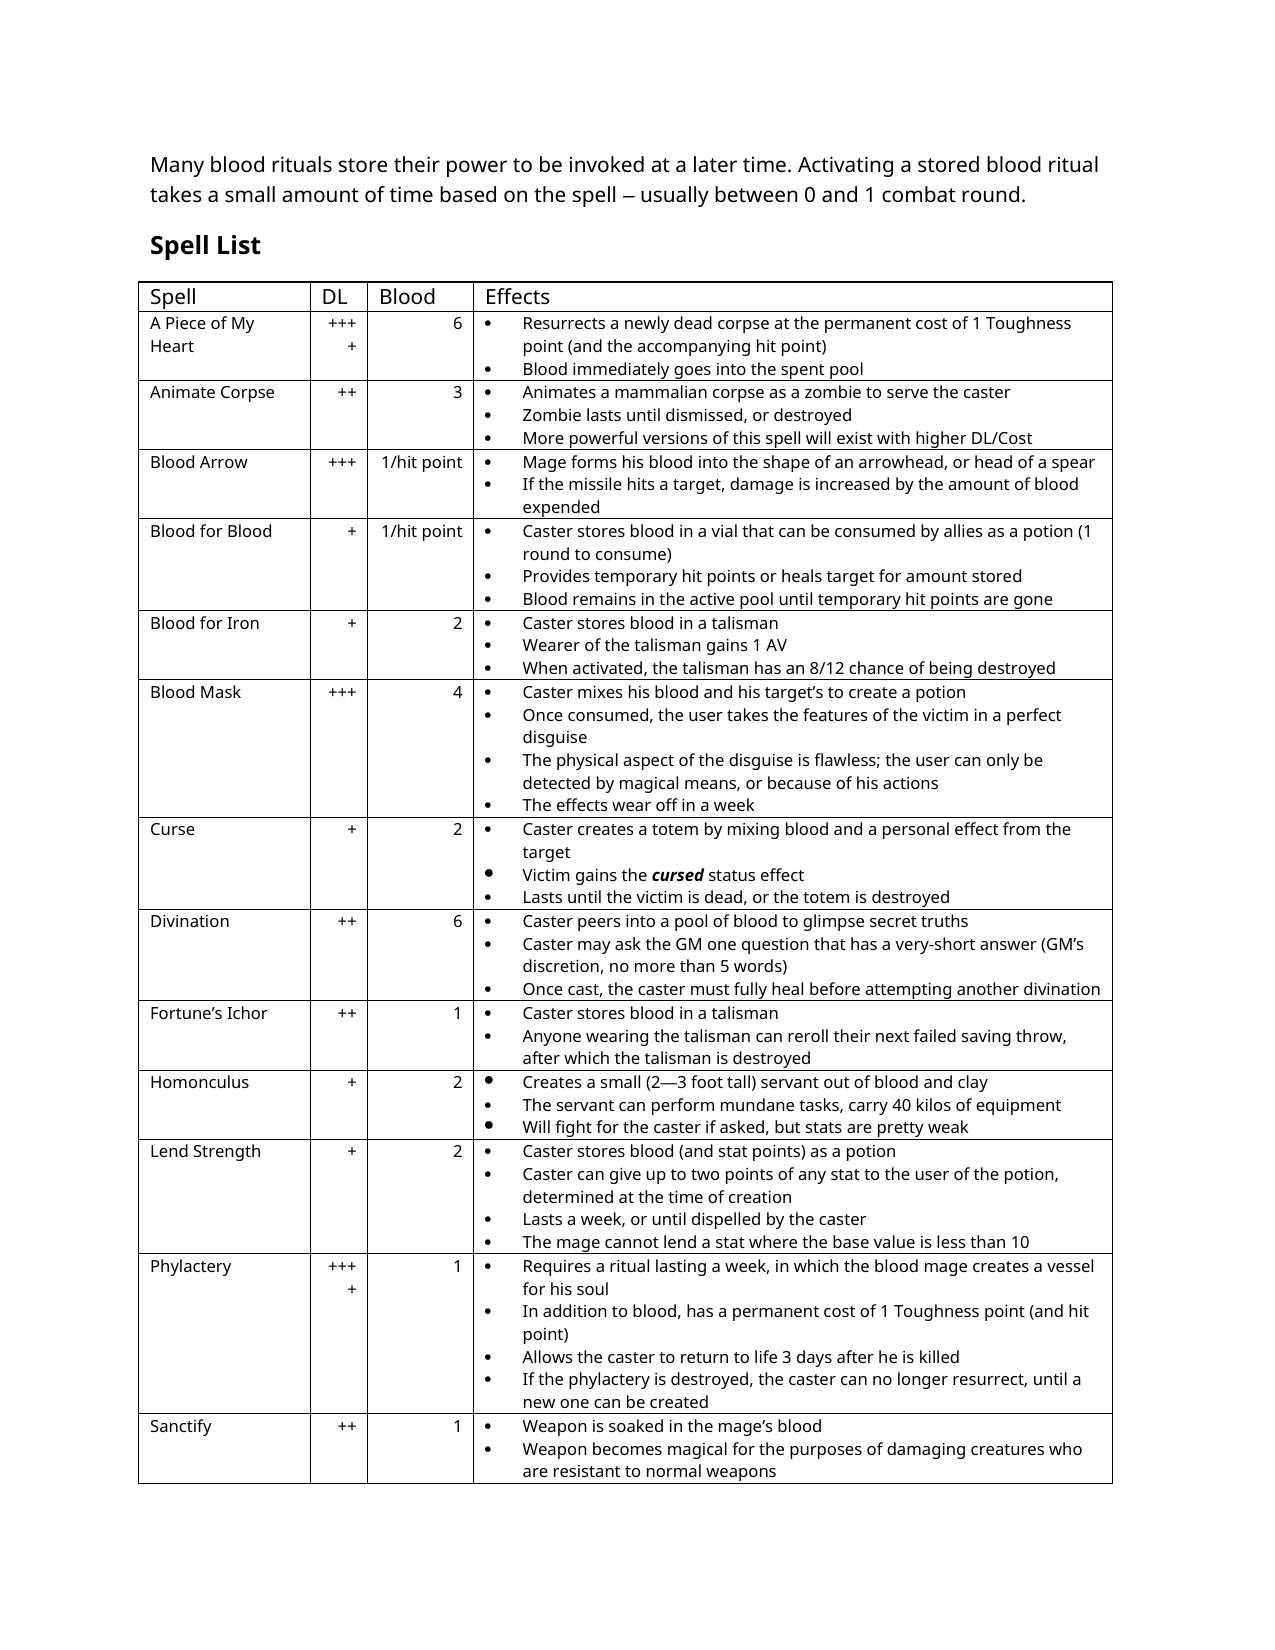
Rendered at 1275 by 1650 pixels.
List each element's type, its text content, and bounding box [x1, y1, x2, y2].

table_cell Homonculus [139, 1071, 310, 1139]
table_cell 3 [368, 381, 473, 449]
table_cell Blood Arrow [139, 450, 310, 518]
table_cell ++++ [311, 1254, 367, 1413]
table_cell Lend Strength [139, 1140, 310, 1253]
table_header DL [311, 283, 367, 311]
table_cell + [311, 1140, 367, 1253]
table_cell 2 [368, 611, 473, 679]
text Many blood rituals store their power to be invoked at a later time. Activating a stored blood ritual takes a small amount of time based on the spell – usually between 0 and 1 combat round. [150, 150, 1125, 209]
table_cell Caster stores blood in a talisman Anyone wearing the talisman can reroll their next failed saving throw, after which the talisman is destroyed [474, 1001, 1112, 1069]
table_cell A Piece of My Heart [139, 312, 310, 380]
table_cell 2 [368, 1140, 473, 1253]
text Spell List [150, 228, 1125, 262]
table_cell Caster creates a totem by mixing blood and a personal effect from the target Victim gains the cursed status effect Lasts until the victim is dead, or the totem is destroyed [474, 818, 1112, 908]
table_cell Animates a mammalian corpse as a zombie to serve the caster Zombie lasts until dismissed, or destroyed More powerful versions of this spell will exist with higher DL/Cost [474, 381, 1112, 449]
table_cell ++++ [311, 312, 367, 380]
table_cell Requires a ritual lasting a week, in which the blood mage creates a vessel for his soul In addition to blood, has a permanent cost of 1 Toughness point (and hit point) Allows the caster to return to life 3 days after he is killed If the phylactery is destroyed, the caster can no longer resurrect, until a new one can be created [474, 1254, 1112, 1413]
table_cell Weapon is soaked in the mage’s blood Weapon becomes magical for the purposes of damaging creatures who are resistant to normal weapons [474, 1414, 1112, 1482]
table_cell +++ [311, 680, 367, 817]
table_cell 6 [368, 312, 473, 380]
table_cell 1 [368, 1414, 473, 1482]
table_cell Blood for Blood [139, 519, 310, 610]
table_cell Blood for Iron [139, 611, 310, 679]
table_cell Blood Mask [139, 680, 310, 817]
table_cell 2 [368, 818, 473, 908]
table_cell Caster stores blood in a talisman Wearer of the talisman gains 1 AV When activated, the talisman has an 8/12 chance of being destroyed [474, 611, 1112, 679]
table_header Spell [139, 283, 310, 311]
table_header Effects [474, 283, 1112, 311]
table_cell Caster stores blood (and stat points) as a potion Caster can give up to two points of any stat to the user of the potion, determined at the time of creation Lasts a week, or until dispelled by the caster The mage cannot lend a stat where the base value is less than 10 [474, 1140, 1112, 1253]
table_cell ++ [311, 381, 367, 449]
table_cell 1 [368, 1254, 473, 1413]
table_cell 2 [368, 1071, 473, 1139]
table_cell Fortune’s Ichor [139, 1001, 310, 1069]
table_cell 1 [368, 1001, 473, 1069]
table_cell Caster stores blood in a vial that can be consumed by allies as a potion (1 round to consume) Provides temporary hit points or heals target for amount stored Blood remains in the active pool until temporary hit points are gone [474, 519, 1112, 610]
table_cell 4 [368, 680, 473, 817]
table_cell Phylactery [139, 1254, 310, 1413]
table_cell Caster peers into a pool of blood to glimpse secret truths Caster may ask the GM one question that has a very-short answer (GM’s discretion, no more than 5 words) Once cast, the caster must fully heal before attempting another divination [474, 910, 1112, 1000]
table_cell + [311, 519, 367, 610]
table_cell ++ [311, 1001, 367, 1069]
table_header Blood [368, 283, 473, 311]
table_cell Caster mixes his blood and his target’s to create a potion Once consumed, the user takes the features of the victim in a perfect disguise The physical aspect of the disguise is flawless; the user can only be detected by magical means, or because of his actions The effects wear off in a week [474, 680, 1112, 817]
table_cell ++ [311, 1414, 367, 1482]
table_cell Animate Corpse [139, 381, 310, 449]
table_cell Divination [139, 910, 310, 1000]
table_cell ++ [311, 910, 367, 1000]
table_cell 6 [368, 910, 473, 1000]
table_cell 1/hit point [368, 519, 473, 610]
table_cell Sanctify [139, 1414, 310, 1482]
table_cell + [311, 611, 367, 679]
table_cell +++ [311, 450, 367, 518]
table_cell Resurrects a newly dead corpse at the permanent cost of 1 Toughness point (and the accompanying hit point) Blood immediately goes into the spent pool [474, 312, 1112, 380]
table_cell Creates a small (2—3 foot tall) servant out of blood and clay The servant can perform mundane tasks, carry 40 kilos of equipment Will fight for the caster if asked, but stats are pretty weak [474, 1071, 1112, 1139]
table_cell + [311, 818, 367, 908]
table_cell Curse [139, 818, 310, 908]
table_cell 1/hit point [368, 450, 473, 518]
table_cell Mage forms his blood into the shape of an arrowhead, or head of a spear If the missile hits a target, damage is increased by the amount of blood expended [474, 450, 1112, 518]
table_cell + [311, 1071, 367, 1139]
